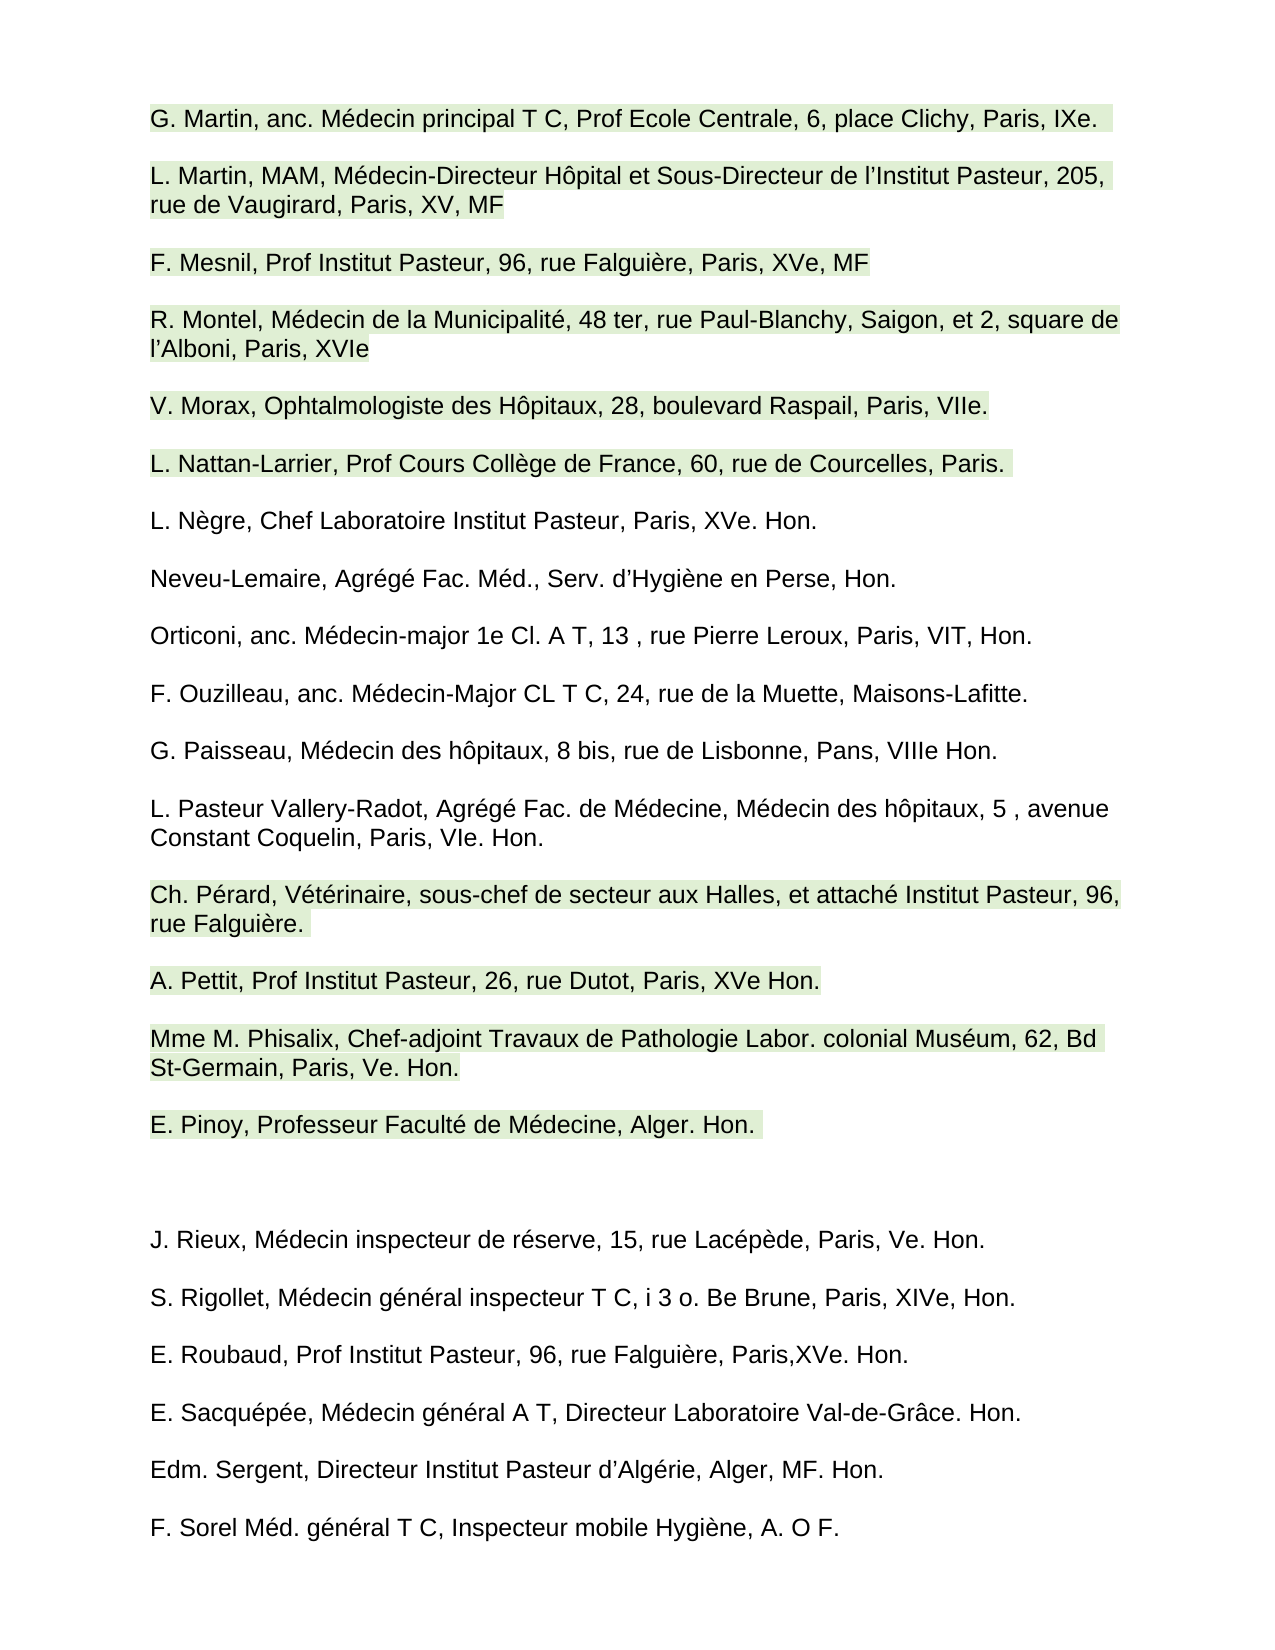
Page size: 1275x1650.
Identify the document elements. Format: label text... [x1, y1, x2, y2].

text F. Mesnil, Prof Institut Pasteur, 96, rue Falguière, Paris, XVe, MF [150, 247, 1125, 276]
text F. Sorel Méd. général T C, Inspecteur mobile Hygiène, A. O F. [150, 1512, 1125, 1541]
text Orticoni, anc. Médecin-major 1e Cl. A T, 13 , rue Pierre Leroux, Paris, VIT, Hon. [150, 621, 1125, 650]
text E. Pinoy, Professeur Faculté de Médecine, Alger. Hon. [150, 1110, 1125, 1139]
text G. Martin, anc. Médecin principal T C, Prof Ecole Centrale, 6, place Clichy, Paris, IXe. [150, 104, 1125, 132]
text Neveu-Lemaire, Agrégé Fac. Méd., Serv. d’Hygiène en Perse, Hon. [150, 564, 1125, 592]
text E. Sacquépée, Médecin général A T, Directeur Laboratoire Val-de-Grâce. Hon. [150, 1397, 1125, 1426]
text L. Martin, MAM, Médecin-Directeur Hôpital et Sous-Directeur de l’Institut Pasteur, 205, rue de Vaugirard, Paris, XV, MF [150, 161, 1125, 219]
text A. Pettit, Prof Institut Pasteur, 26, rue Dutot, Paris, XVe Hon. [150, 966, 1125, 995]
text V. Morax, Ophtalmologiste des Hôpitaux, 28, boulevard Raspail, Paris, VIIe. [150, 391, 1125, 420]
text L. Nattan-Larrier, Prof Cours Collège de France, 60, rue de Courcelles, Paris. [150, 449, 1125, 477]
text G. Paisseau, Médecin des hôpitaux, 8 bis, rue de Lisbonne, Pans, VIIIe Hon. [150, 736, 1125, 765]
text F. Ouzilleau, anc. Médecin-Major CL T C, 24, rue de la Muette, Maisons-Lafitte. [150, 679, 1125, 707]
text E. Roubaud, Prof Institut Pasteur, 96, rue Falguière, Paris,XVe. Hon. [150, 1340, 1125, 1369]
text L. Nègre, Chef Laboratoire Institut Pasteur, Paris, XVe. Hon. [150, 506, 1125, 535]
text J. Rieux, Médecin inspecteur de réserve, 15, rue Lacépède, Paris, Ve. Hon. [150, 1225, 1125, 1254]
text R. Montel, Médecin de la Municipalité, 48 ter, rue Paul-Blanchy, Saigon, et 2, square de l’Alboni, Paris, XVIe [150, 305, 1125, 362]
text S. Rigollet, Médecin général inspecteur T C, i 3 o. Be Brune, Paris, XIVe, Hon. [150, 1282, 1125, 1311]
text Edm. Sergent, Directeur Institut Pasteur d’Algérie, Alger, MF. Hon. [150, 1455, 1125, 1484]
text Ch. Pérard, Vétérinaire, sous-chef de secteur aux Halles, et attaché Institut Pasteur, 96, rue Falguière. [150, 880, 1125, 937]
text L. Pasteur Vallery-Radot, Agrégé Fac. de Médecine, Médecin des hôpitaux, 5 , avenue Constant Coquelin, Paris, VIe. Hon. [150, 794, 1125, 851]
text Mme M. Phisalix, Chef-adjoint Travaux de Pathologie Labor. colonial Muséum, 62, Bd St-Germain, Paris, Ve. Hon. [150, 1024, 1125, 1081]
